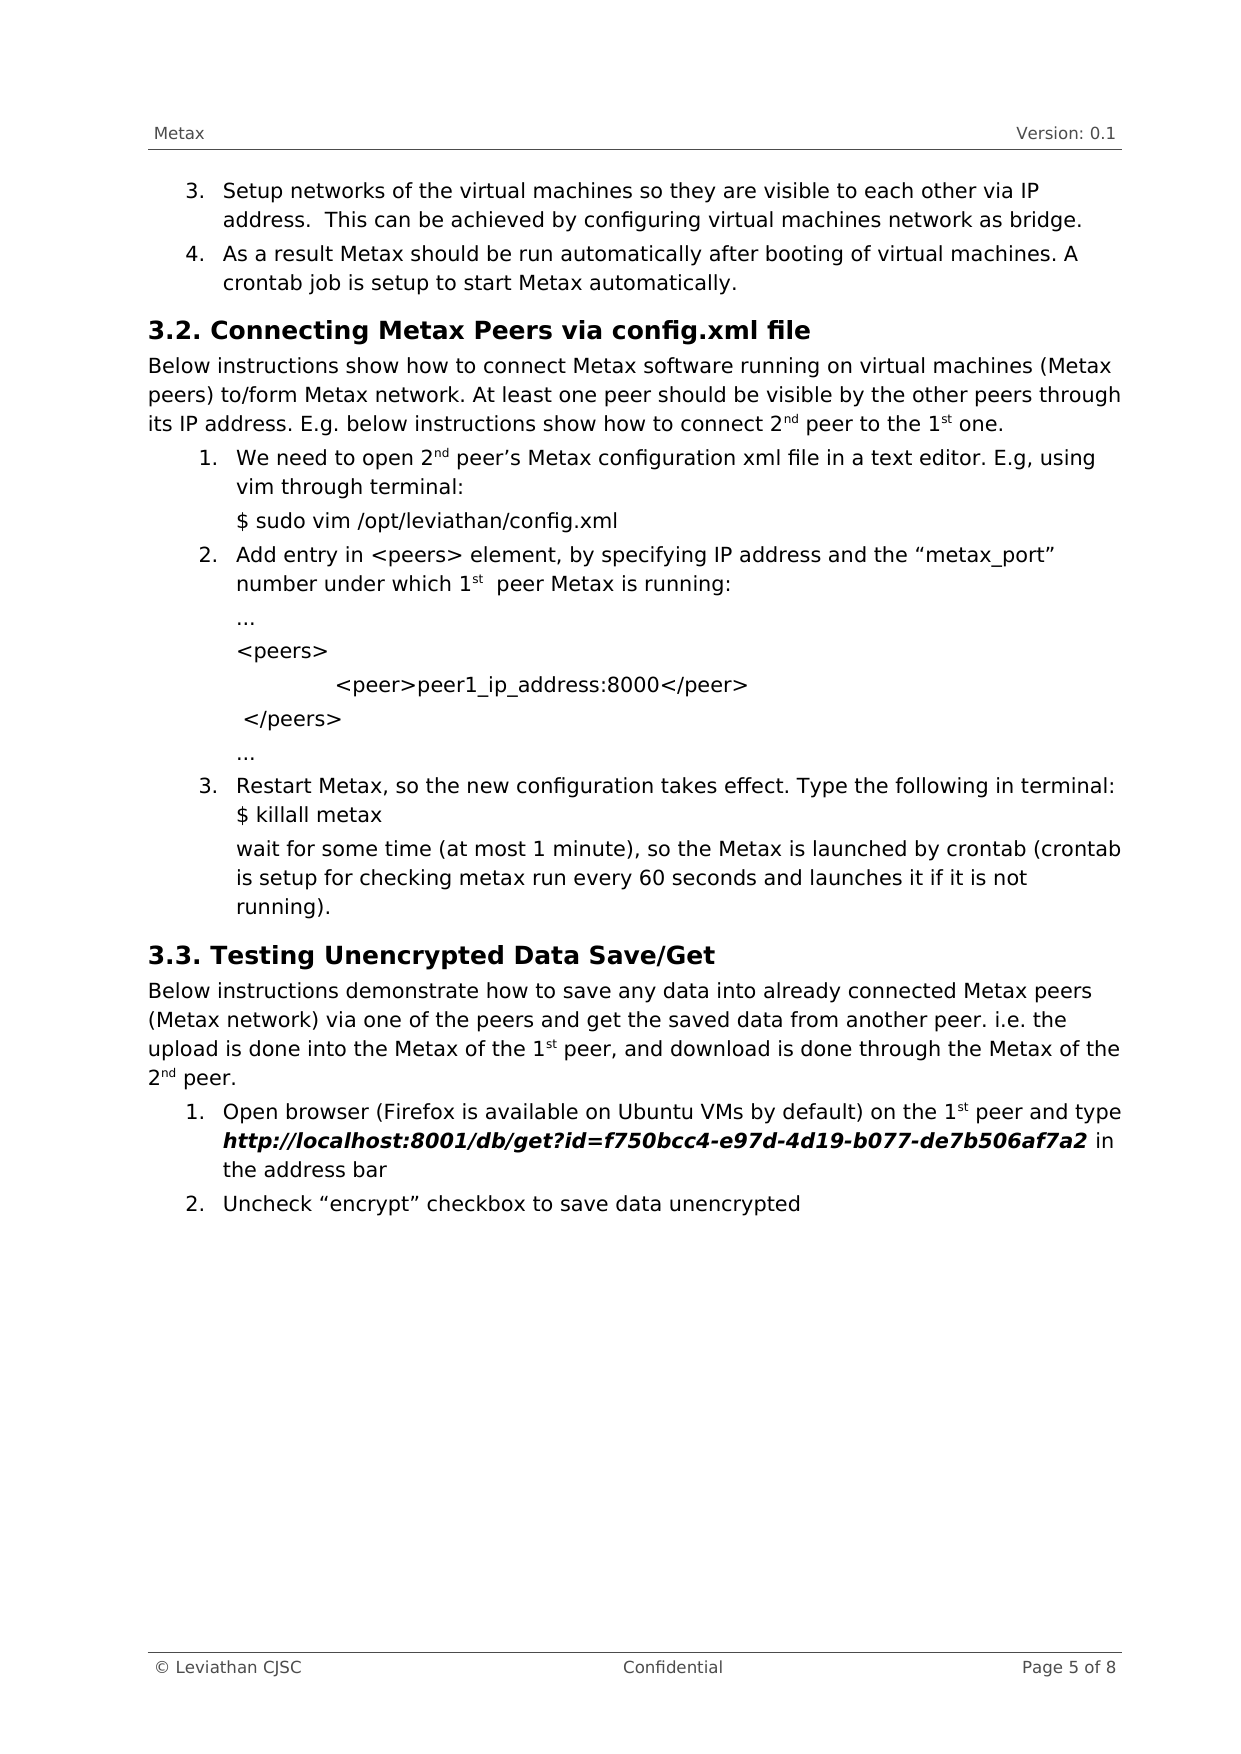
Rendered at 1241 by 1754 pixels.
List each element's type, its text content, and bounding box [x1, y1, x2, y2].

list Open browser (Firefox is available on Ubuntu VMs by default) on the 1st peer and type http://localhost:8001/db/get?id=f750bcc4-e97d-4d19-b077-de7b506af7a2 in the address bar [185, 1100, 1122, 1182]
list We need to open 2nd peer’s Metax configuration xml file in a text editor. E.g, using vim through terminal: [198, 446, 1122, 499]
list Restart Metax, so the new configuration takes effect. Type the following in terminal: $ killall metax [198, 774, 1122, 828]
text Below instructions demonstrate how to save any data into already connected Metax peers (Metax network) via one of the peers and get the saved data from another peer. i.e. the upload is done into the Metax of the 1st peer, and download is done through the Metax of the 2nd peer. [148, 979, 1122, 1090]
list </peers> [198, 707, 1122, 731]
list As a result Metax should be run automatically after booting of virtual machines. A crontab job is setup to start Metax automatically. [185, 242, 1122, 295]
list ... [198, 606, 1122, 630]
list Uncheck “encrypt” checkbox to save data unencrypted [185, 1192, 1122, 1216]
list wait for some time (at most 1 minute), so the Metax is launched by crontab (crontab is setup for checking metax run every 60 seconds and launches it if it is not running). [198, 837, 1122, 919]
subtitle Testing Unencrypted Data Save/Get [148, 941, 1122, 970]
subtitle Connecting Metax Peers via config.xml file [148, 316, 1122, 346]
list $ sudo vim /opt/leviathan/config.xml [198, 509, 1122, 533]
list <peers> [198, 639, 1122, 664]
list ... [198, 741, 1122, 765]
list Setup networks of the virtual machines so they are visible to each other via IP address. This can be achieved by configuring virtual machines network as bridge. [185, 179, 1122, 232]
text Below instructions show how to connect Metax software running on virtual machines (Metax peers) to/form Metax network. At least one peer should be visible by the other peers through its IP address. E.g. below instructions show how to connect 2nd peer to the 1st one. [148, 354, 1122, 437]
list Add entry in <peers> element, by specifying IP address and the “metax_port” number under which 1st peer Metax is running: [198, 543, 1122, 596]
list <peer>peer1_ip_address:8000</peer> [198, 673, 1122, 697]
